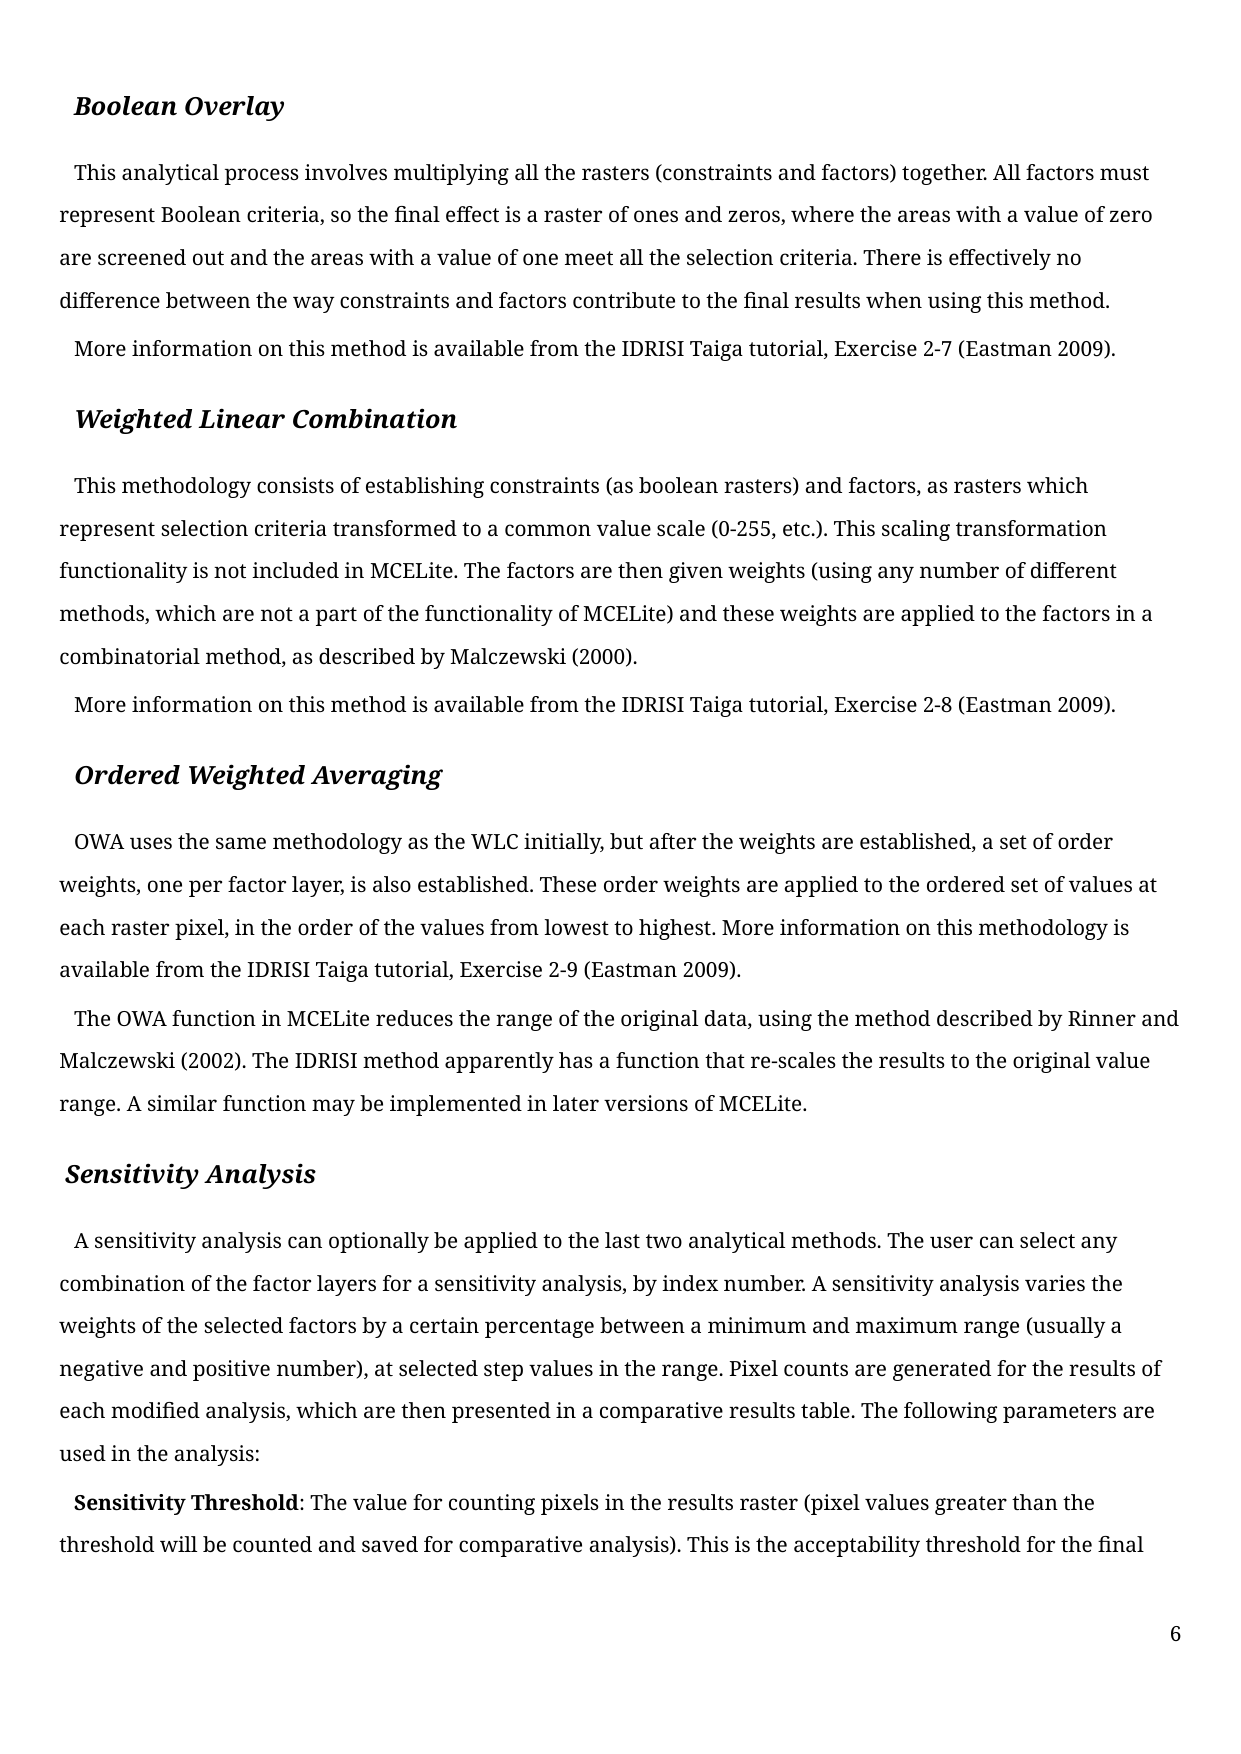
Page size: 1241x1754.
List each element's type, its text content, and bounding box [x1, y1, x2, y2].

text This methodology consists of establishing constraints (as boolean rasters) and factors, as rasters which represent selection criteria transformed to a common value scale (0-255, etc.). This scaling transformation functionality is not included in MCELite. The factors are then given weights (using any number of different methods, which are not a part of the functionality of MCELite) and these weights are applied to the factors in a combinatorial method, as described by Malczewski (2000). [59, 471, 1181, 670]
text A sensitivity analysis can optionally be applied to the last two analytical methods. The user can select any combination of the factor layers for a sensitivity analysis, by index number. A sensitivity analysis varies the weights of the selected factors by a certain percentage between a minimum and maximum range (usually a negative and positive number), at selected step values in the range. Pixel counts are generated for the results of each modified analysis, which are then presented in a comparative results table. The following parameters are used in the analysis: [59, 1226, 1181, 1468]
text More information on this method is available from the IDRISI Taiga tutorial, Exercise 2-7 (Eastman 2009). [59, 334, 1181, 363]
text OWA uses the same methodology as the WLC initially, but after the weights are established, a set of order weights, one per factor layer, is also established. These order weights are applied to the ordered set of values at each raster pixel, in the order of the values from lowest to highest. More information on this methodology is available from the IDRISI Taiga tutorial, Exercise 2-9 (Eastman 2009). [59, 827, 1181, 984]
text This analytical process involves multiplying all the rasters (constraints and factors) together. All factors must represent Boolean criteria, so the final effect is a raster of ones and zeros, where the areas with a value of zero are screened out and the areas with a value of one meet all the selection criteria. There is effectively no difference between the way constraints and factors contribute to the final results when using this method. [59, 158, 1181, 314]
text More information on this method is available from the IDRISI Taiga tutorial, Exercise 2-8 (Eastman 2009). [59, 690, 1181, 719]
text The OWA function in MCELite reduces the range of the original data, using the method described by Rinner and Malczewski (2002). The IDRISI method apparently has a function that re-scales the results to the original value range. A similar function may be implemented in later versions of MCELite. [59, 1004, 1181, 1117]
subtitle Weighted Linear Combination [59, 402, 1181, 436]
text Sensitivity Threshold: The value for counting pixels in the results raster (pixel values greater than the threshold will be counted and saved for comparative analysis). This is the acceptability threshold for the final [59, 1488, 1181, 1559]
subtitle Boolean Overlay [59, 88, 1181, 123]
subtitle Ordered Weighted Averaging [59, 758, 1181, 792]
subtitle Sensitivity Analysis [65, 1157, 1181, 1191]
